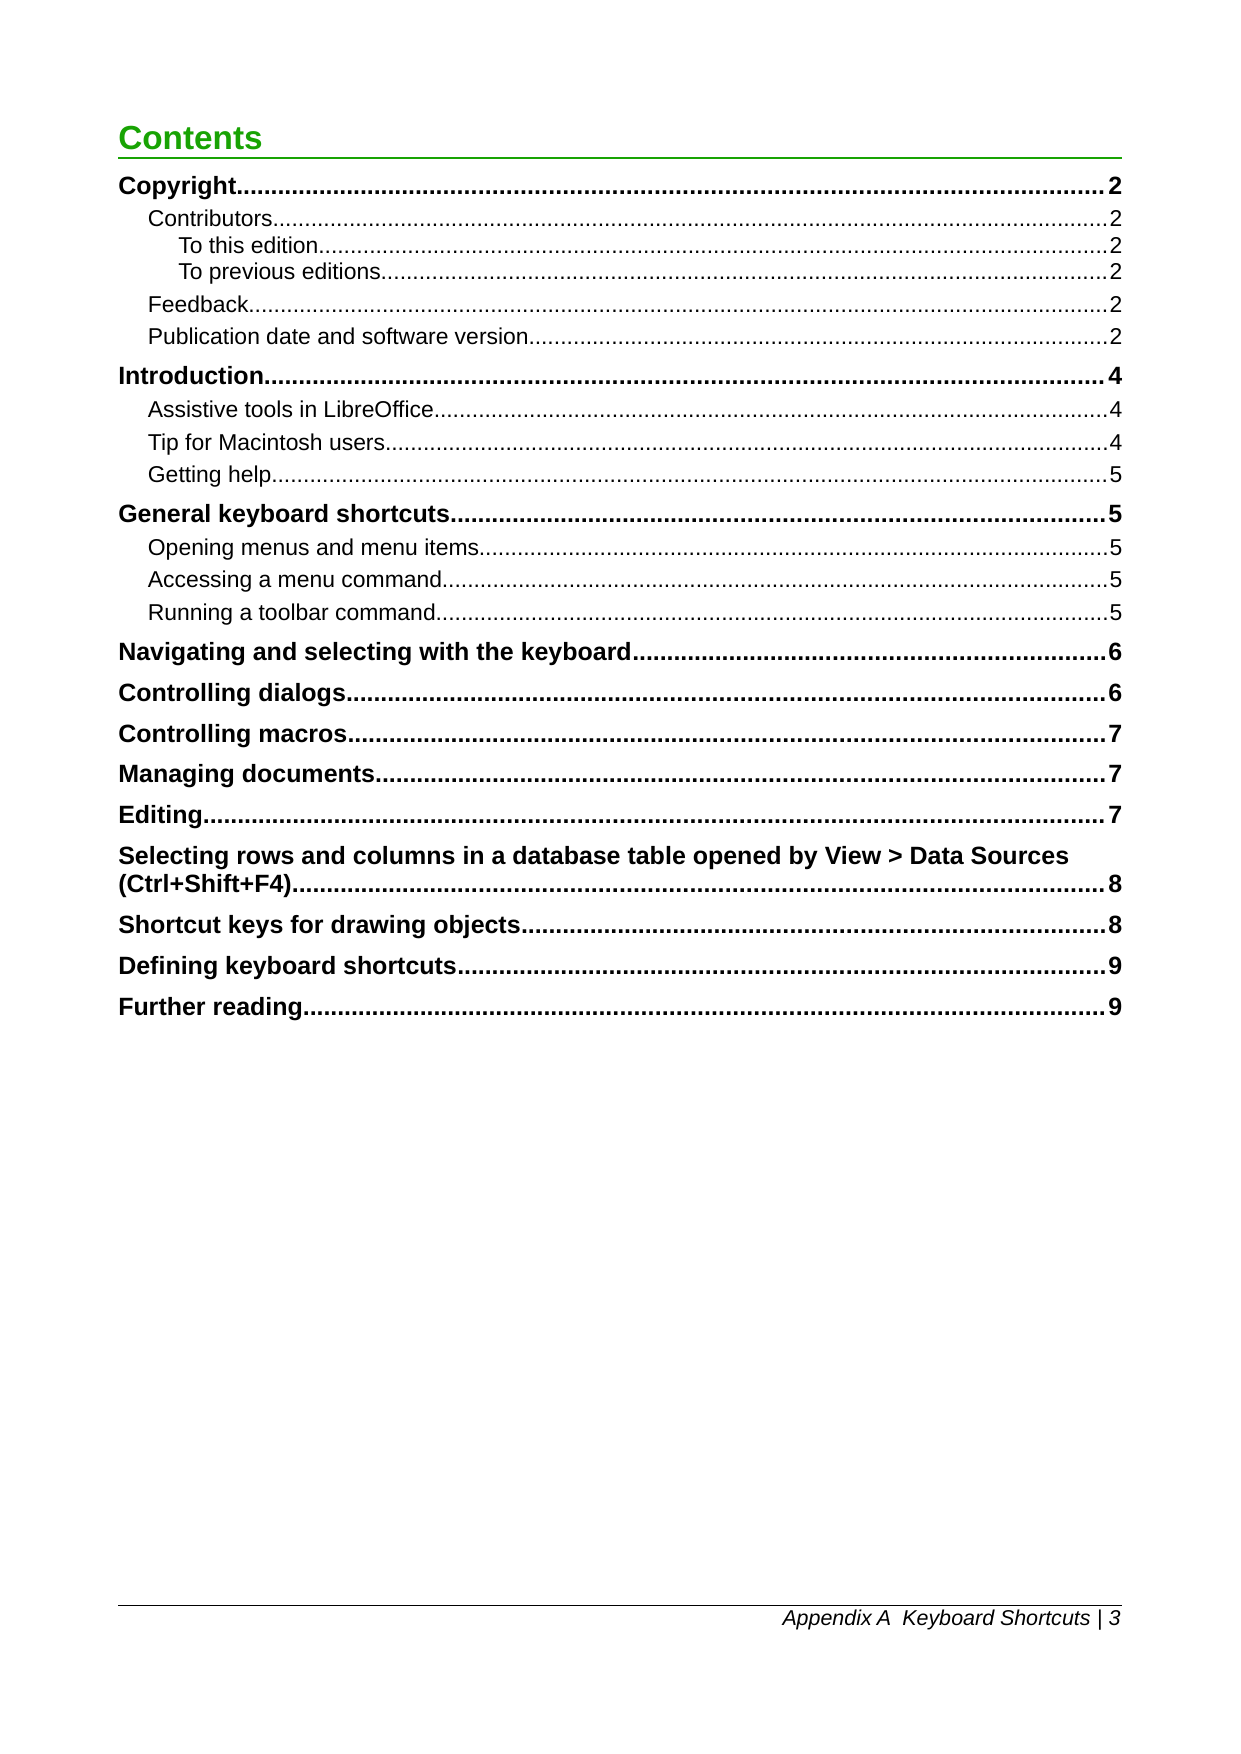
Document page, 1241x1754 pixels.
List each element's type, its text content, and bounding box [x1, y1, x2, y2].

text Further reading 9 [118, 992, 1122, 1020]
text Controlling macros 7 [118, 718, 1122, 747]
text Publication date and software version 2 [148, 323, 1122, 349]
text General keyboard shortcuts 5 [118, 499, 1122, 528]
text Feedback 2 [148, 291, 1122, 317]
text Opening menus and menu items 5 [148, 534, 1122, 560]
text Assistive tools in LibreOffice 4 [148, 396, 1122, 422]
text Accessing a menu command 5 [148, 566, 1122, 593]
text Managing documents 7 [118, 759, 1122, 788]
text Controlling dialogs 6 [118, 678, 1122, 707]
text Shortcut keys for drawing objects 8 [118, 910, 1122, 939]
text Contributors 2 [148, 205, 1122, 232]
text Copyright 2 [118, 171, 1122, 199]
text To this edition 2 [178, 232, 1122, 258]
text Tip for Macintosh users 4 [148, 428, 1122, 455]
text Selecting rows and columns in a database table opened by View > Data Sources (Ctrl+Shift+F4) 8 [118, 841, 1122, 898]
text Editing 7 [118, 800, 1122, 829]
text Getting help 5 [148, 461, 1122, 487]
text Defining keyboard shortcuts 9 [118, 951, 1122, 980]
text Introduction 4 [118, 361, 1122, 390]
subtitle Contents [118, 118, 1122, 157]
text To previous editions 2 [178, 258, 1122, 284]
text Running a toolbar command 5 [148, 599, 1122, 625]
text Navigating and selecting with the keyboard 6 [118, 637, 1122, 666]
